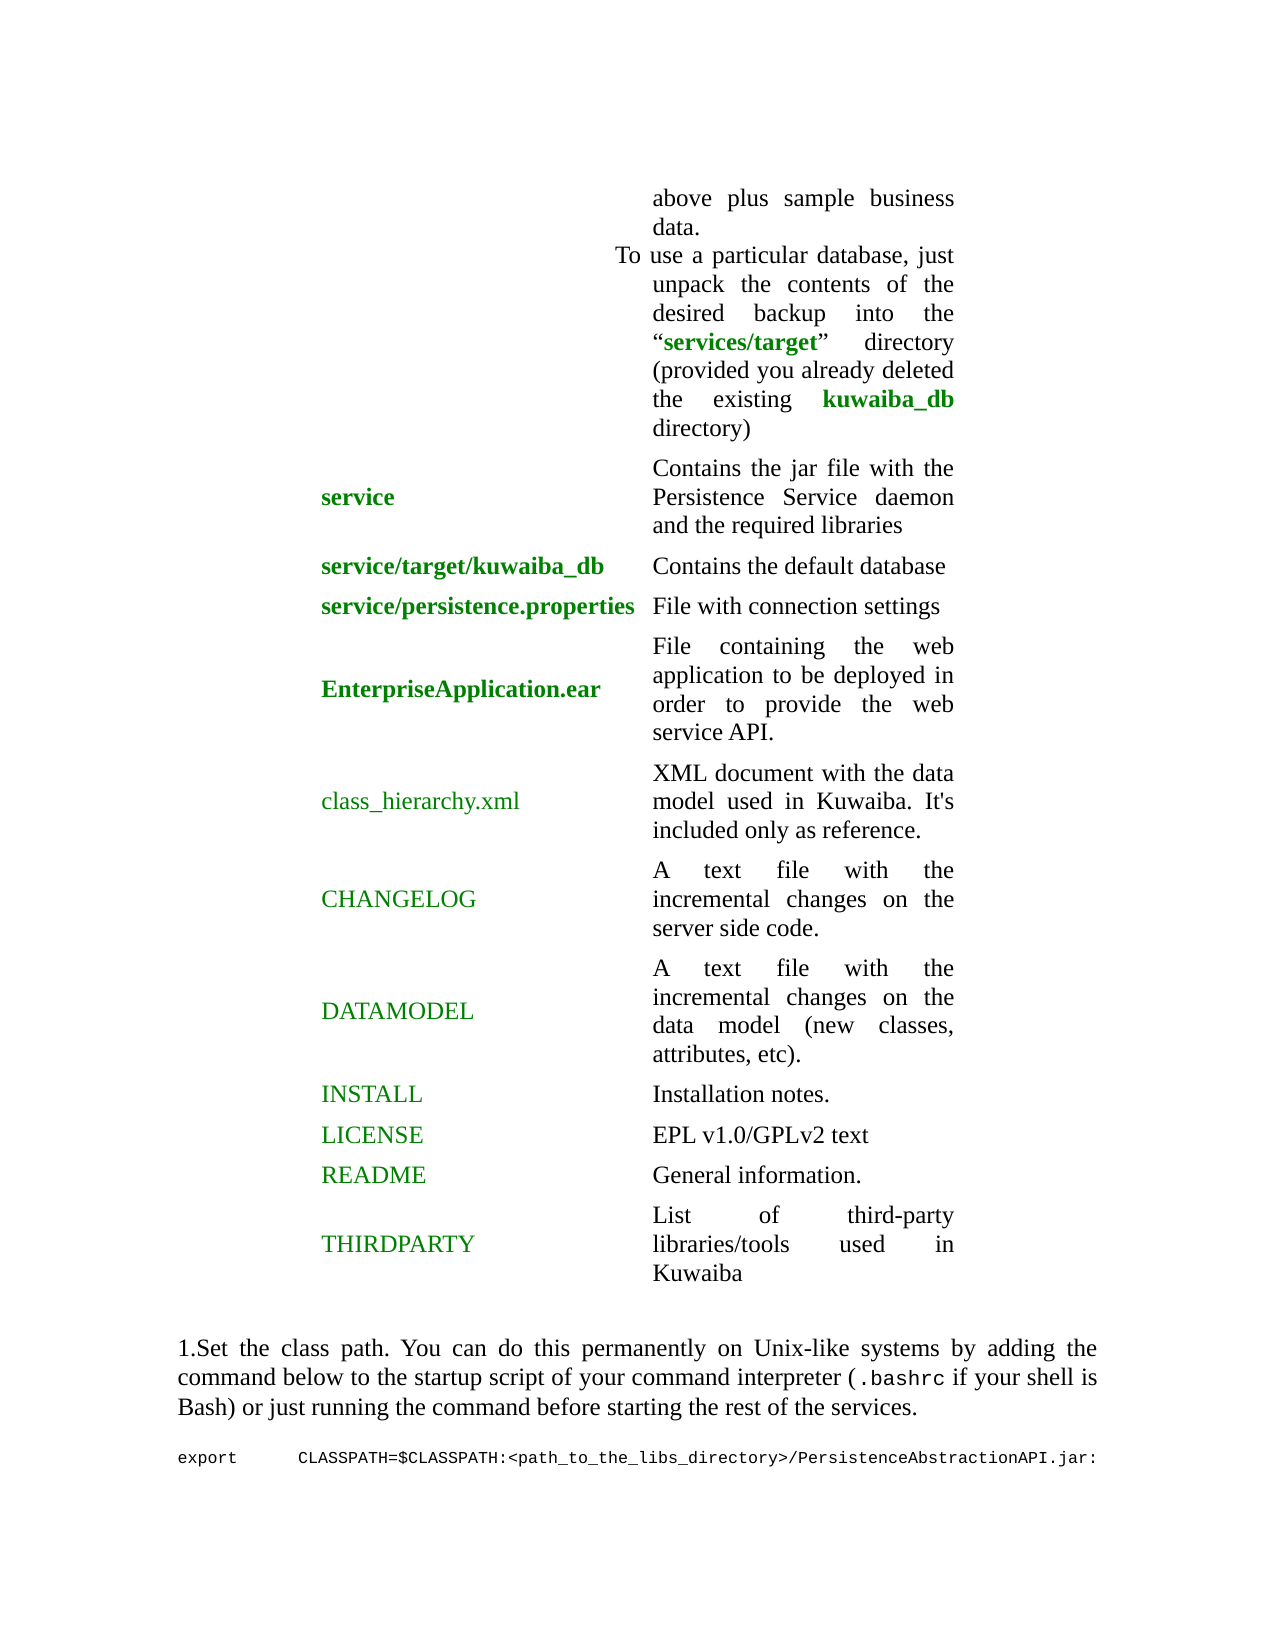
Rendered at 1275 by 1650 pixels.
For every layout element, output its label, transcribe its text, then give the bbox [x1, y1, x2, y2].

table_cell service/persistence.properties [315, 585, 647, 626]
list Set the class path. You can do this permanently on Unix-like systems by adding the command below to the startup script of your command interpreter (.bashrc if your shell is Bash) or just running the command before starting the rest of the services. [177, 1333, 1098, 1421]
table_cell THIRDPARTY [315, 1195, 647, 1292]
table_cell INSTALL [315, 1074, 647, 1114]
table_cell service [315, 448, 647, 545]
table_cell List of third-party libraries/tools used in Kuwaiba [647, 1195, 960, 1292]
table_cell File containing the web application to be deployed in order to provide the web service API. [647, 626, 960, 752]
table_cell Contains the jar file with the Persistence Service daemon and the required libraries [647, 448, 960, 545]
table_cell LICENSE [315, 1114, 647, 1154]
table_cell A text file with the incremental changes on the data model (new classes, attributes, etc). [647, 948, 960, 1074]
table_cell A text file with the incremental changes on the server side code. [647, 850, 960, 947]
table_cell README [315, 1154, 647, 1194]
table_cell XML document with the data model used in Kuwaiba. It's included only as reference. [647, 752, 960, 850]
table_header dbs [315, 177, 647, 447]
table_cell service/target/kuwaiba_db [315, 545, 647, 585]
table_cell File with connection settings [647, 585, 960, 626]
table_cell General information. [647, 1154, 960, 1194]
table_cell class_hierarchy.xml [315, 752, 647, 850]
table_cell Installation notes. [647, 1074, 960, 1114]
text export CLASSPATH=$CLASSPATH:<path_to_the_libs_directory>/PersistenceAbstractionAPI.jar: [177, 1449, 1098, 1468]
table_cell CHANGELOG [315, 850, 647, 947]
table_cell DATAMODEL [315, 948, 647, 1074]
table_cell EPL v1.0/GPLv2 text [647, 1114, 960, 1154]
table_cell Contains the default database [647, 545, 960, 585]
table_cell EnterpriseApplication.ear [315, 626, 647, 752]
table_header Default databases. kuwaiba_db_empty.tar.bz2 contains the basic schema and a user. Use this if you're going to start from scratch. kuwaiba_db_containment.tar.bz2Contains the basic schema plus a sample containment hoerarchy and some lits types. kuwaiba_db_sample_data.tar.bz2 Contains the data in the databases above plus sample business data. To use a particular database, just unpack the contents of the desired backup into the “services/target” directory (provided you already deleted the existing kuwaiba_db directory) [647, 177, 960, 447]
